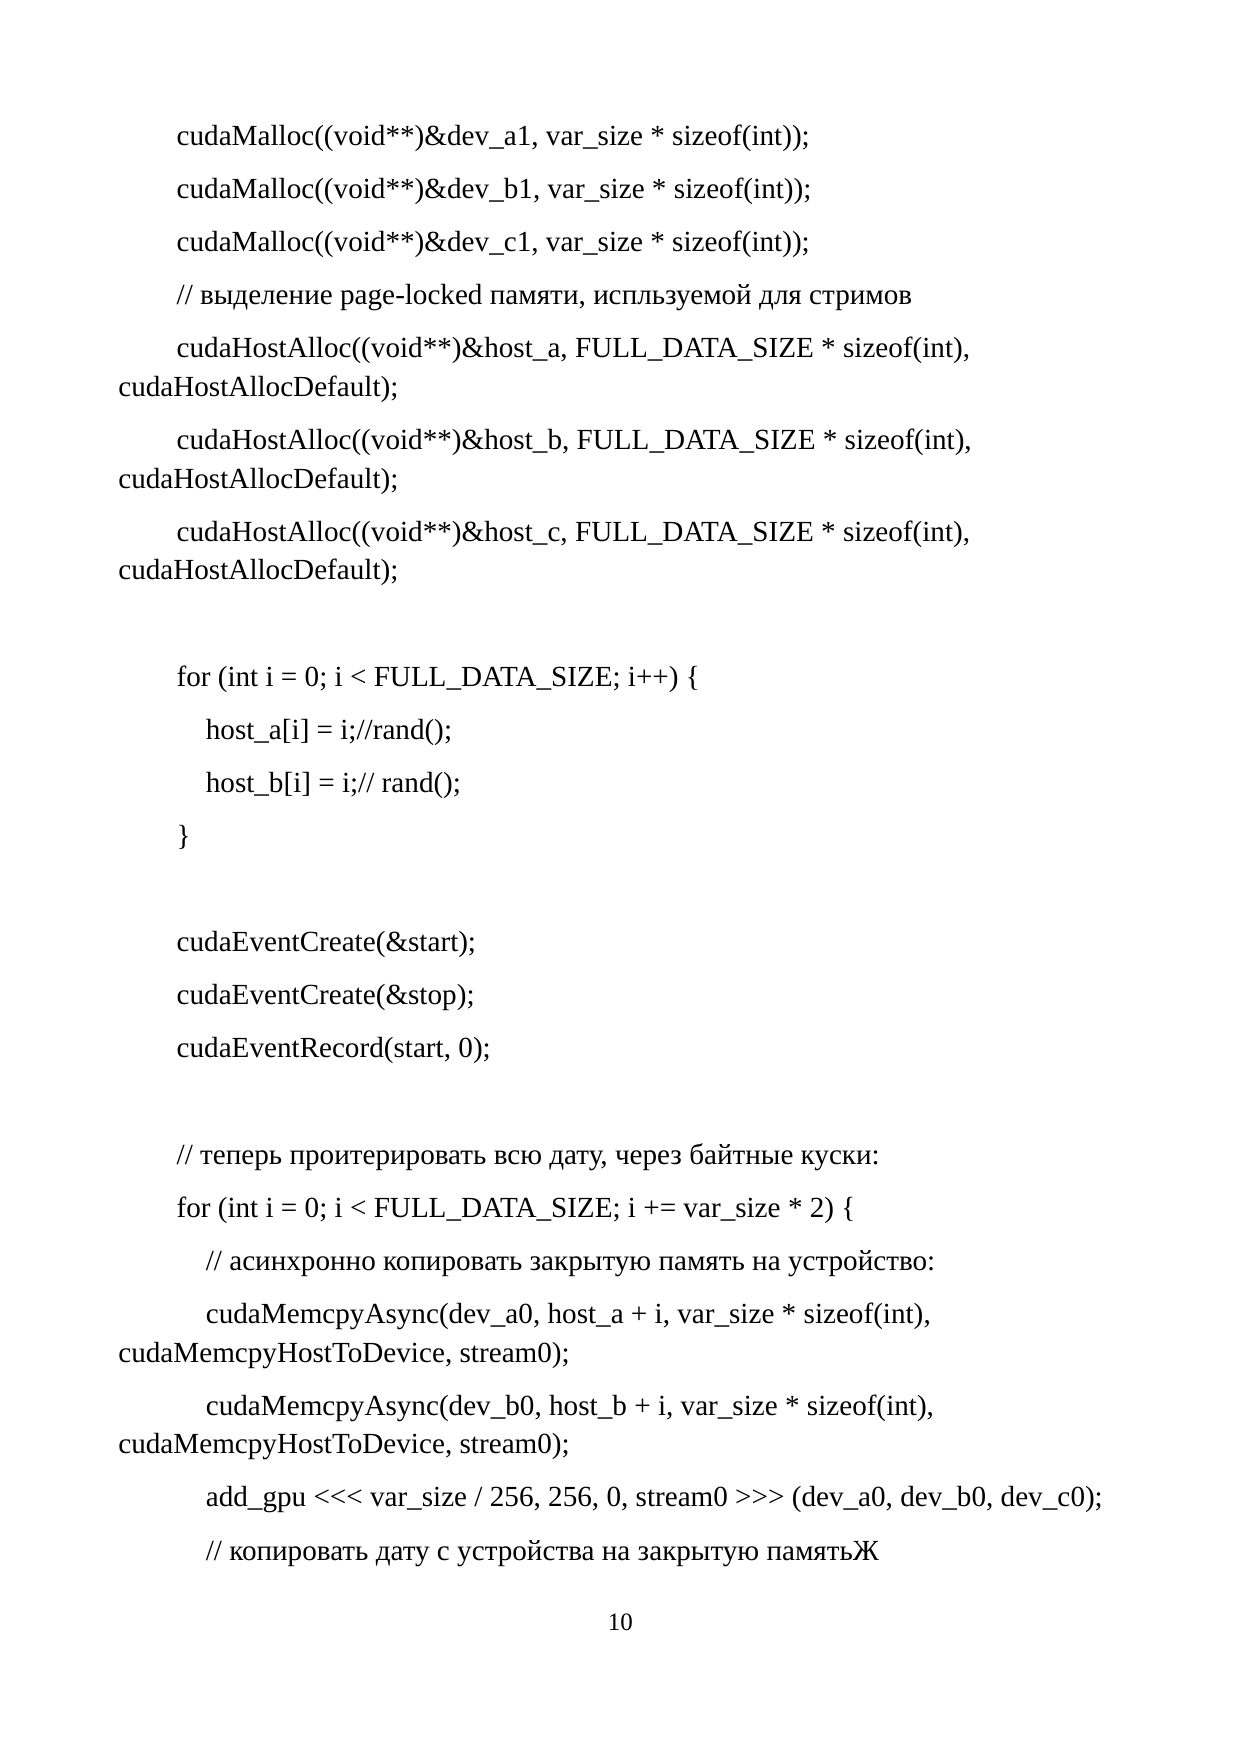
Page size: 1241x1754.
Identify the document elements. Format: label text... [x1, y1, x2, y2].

text cudaHostAlloc((void**)&host_c, FULL_DATA_SIZE * sizeof(int), cudaHostAllocDefault); [118, 514, 1122, 586]
text cudaMemcpyAsync(dev_b0, host_b + i, var_size * sizeof(int), cudaMemcpyHostToDevice, stream0); [118, 1388, 1122, 1460]
text add_gpu <<< var_size / 256, 256, 0, stream0 >>> (dev_a0, dev_b0, dev_c0); [118, 1479, 1122, 1513]
text for (int i = 0; i < FULL_DATA_SIZE; i++) { [118, 659, 1122, 692]
text // асинхронно копировать закрытую память на устройство: [118, 1243, 1122, 1277]
text // копировать дату с устройства на закрытую памятьЖ [118, 1533, 1122, 1566]
text host_b[i] = i;// rand(); [118, 765, 1122, 798]
text // теперь проитерировать всю дату, через байтные куски: [118, 1137, 1122, 1170]
text host_a[i] = i;//rand(); [118, 712, 1122, 745]
text cudaMalloc((void**)&dev_c1, var_size * sizeof(int)); [118, 224, 1122, 258]
text cudaHostAlloc((void**)&host_a, FULL_DATA_SIZE * sizeof(int), cudaHostAllocDefault); [118, 331, 1122, 403]
text cudaEventCreate(&stop); [118, 977, 1122, 1011]
text cudaEventCreate(&start); [118, 924, 1122, 958]
text for (int i = 0; i < FULL_DATA_SIZE; i += var_size * 2) { [118, 1190, 1122, 1223]
text cudaHostAlloc((void**)&host_b, FULL_DATA_SIZE * sizeof(int), cudaHostAllocDefault); [118, 422, 1122, 494]
text cudaMemcpyAsync(dev_a0, host_a + i, var_size * sizeof(int), cudaMemcpyHostToDevice, stream0); [118, 1296, 1122, 1368]
text // выделение page-locked памяти, испльзуемой для стримов [118, 277, 1122, 311]
text cudaEventRecord(start, 0); [118, 1031, 1122, 1064]
text cudaMalloc((void**)&dev_a1, var_size * sizeof(int)); [118, 118, 1122, 152]
text cudaMalloc((void**)&dev_b1, var_size * sizeof(int)); [118, 171, 1122, 205]
text } [118, 818, 1122, 852]
